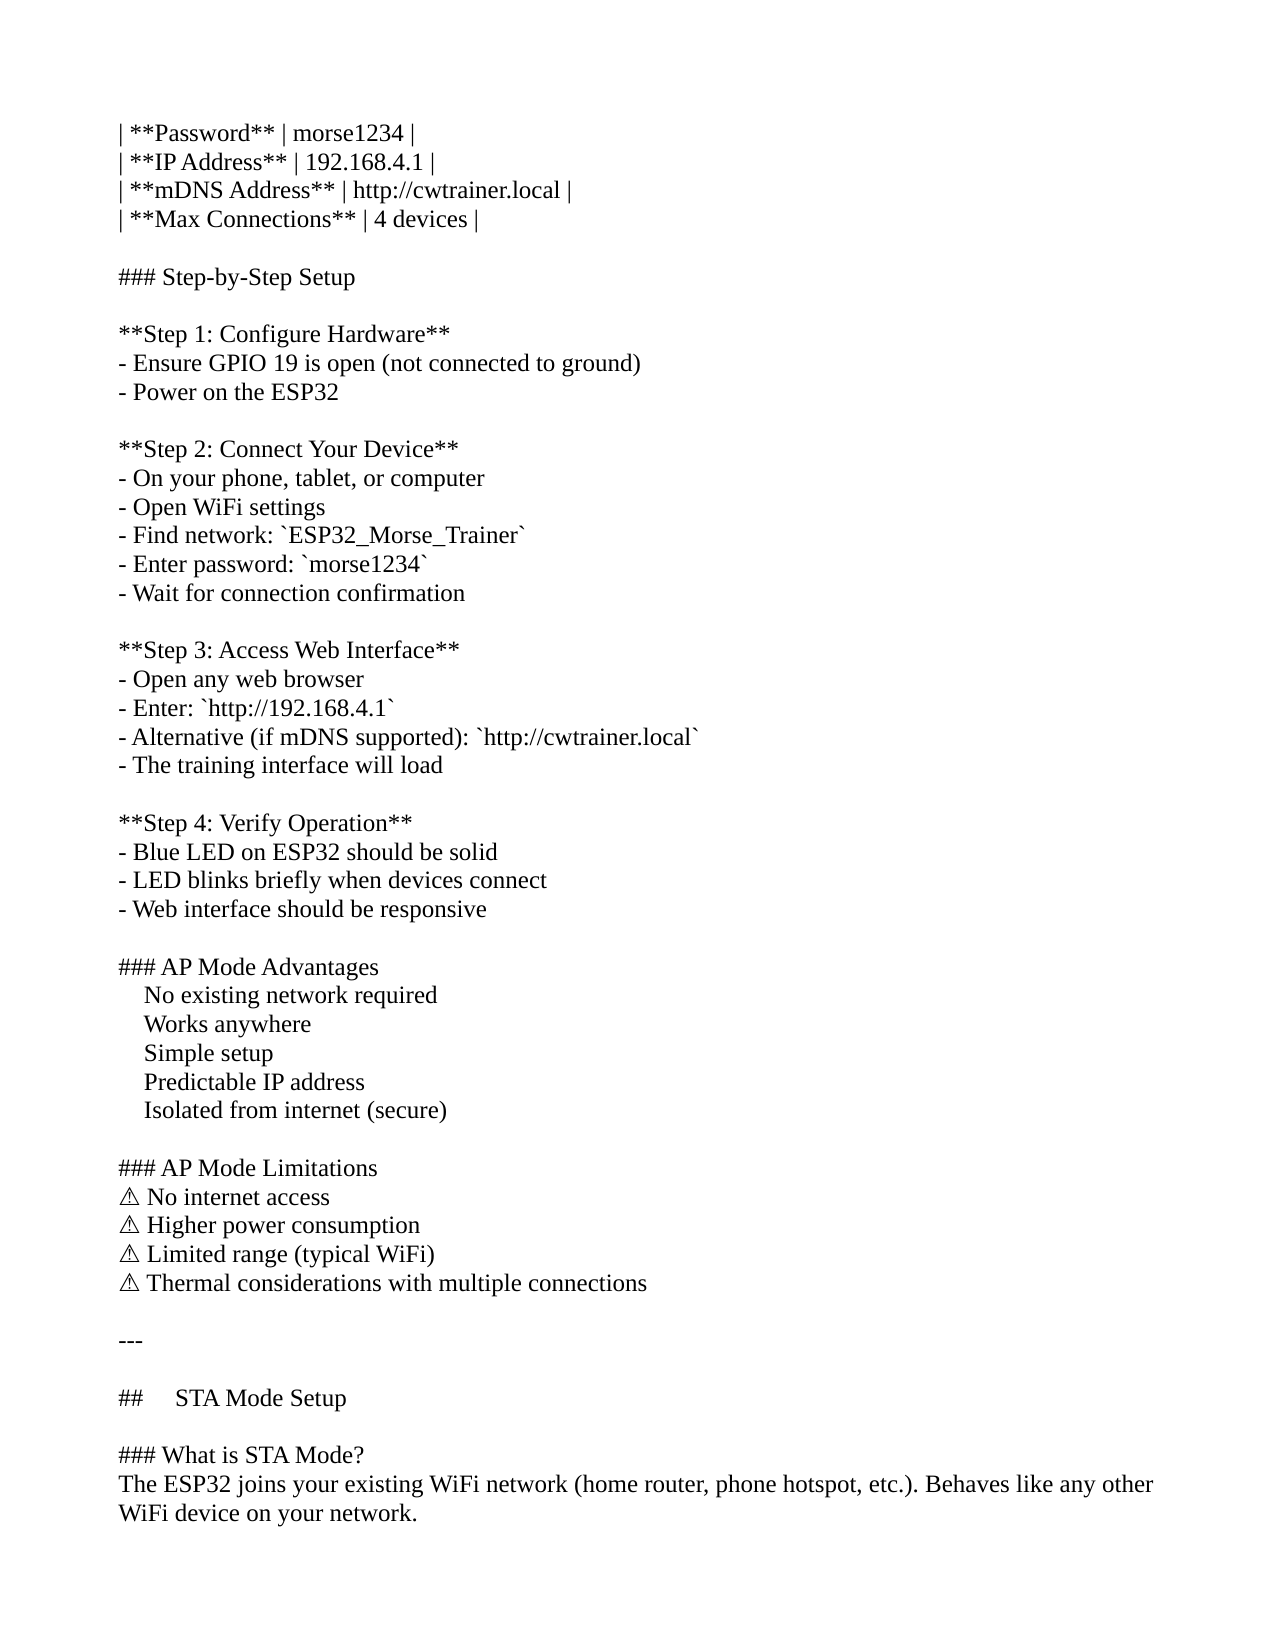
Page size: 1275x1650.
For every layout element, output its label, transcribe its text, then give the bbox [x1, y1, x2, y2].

text - Open any web browser [118, 664, 1157, 693]
text ✅ Simple setup [118, 1038, 1157, 1067]
text | **Max Connections** | 4 devices | [118, 204, 1157, 233]
text - Enter: `http://192.168.4.1` [118, 693, 1157, 722]
text ⚠️ Thermal considerations with multiple connections [118, 1268, 1157, 1297]
text - Alternative (if mDNS supported): `http://cwtrainer.local` [118, 722, 1157, 751]
text ⚠️ No internet access [118, 1182, 1157, 1211]
text - Find network: `ESP32_Morse_Trainer` [118, 521, 1157, 549]
text ⚠️ Limited range (typical WiFi) [118, 1239, 1157, 1268]
text ✅ No existing network required [118, 981, 1157, 1009]
text - Ensure GPIO 19 is open (not connected to ground) [118, 348, 1157, 377]
text - The training interface will load [118, 751, 1157, 779]
text ### What is STA Mode? [118, 1441, 1157, 1469]
text - Web interface should be responsive [118, 894, 1157, 923]
text - Enter password: `morse1234` [118, 549, 1157, 578]
text - On your phone, tablet, or computer [118, 463, 1157, 492]
text - Wait for connection confirmation [118, 578, 1157, 607]
text | **IP Address** | 192.168.4.1 | [118, 147, 1157, 176]
text - Blue LED on ESP32 should be solid [118, 837, 1157, 866]
text **Step 3: Access Web Interface** [118, 636, 1157, 664]
text ## 🌐 STA Mode Setup [118, 1383, 1157, 1412]
text ⚠️ Higher power consumption [118, 1211, 1157, 1239]
text --- [118, 1326, 1157, 1354]
text **Step 1: Configure Hardware** [118, 319, 1157, 348]
text The ESP32 joins your existing WiFi network (home router, phone hotspot, etc.). Behaves like any other WiFi device on your network. [118, 1469, 1157, 1527]
text - Open WiFi settings [118, 492, 1157, 521]
text | **mDNS Address** | http://cwtrainer.local | [118, 176, 1157, 204]
text **Step 2: Connect Your Device** [118, 434, 1157, 463]
text **Step 4: Verify Operation** [118, 808, 1157, 837]
text ### AP Mode Advantages [118, 952, 1157, 981]
text - Power on the ESP32 [118, 377, 1157, 406]
text | **Password** | morse1234 | [118, 118, 1157, 147]
text - LED blinks briefly when devices connect [118, 866, 1157, 894]
text ### AP Mode Limitations [118, 1153, 1157, 1182]
text ✅ Isolated from internet (secure) [118, 1096, 1157, 1124]
text ✅ Works anywhere [118, 1009, 1157, 1038]
text ✅ Predictable IP address [118, 1067, 1157, 1096]
text ### Step-by-Step Setup [118, 262, 1157, 291]
